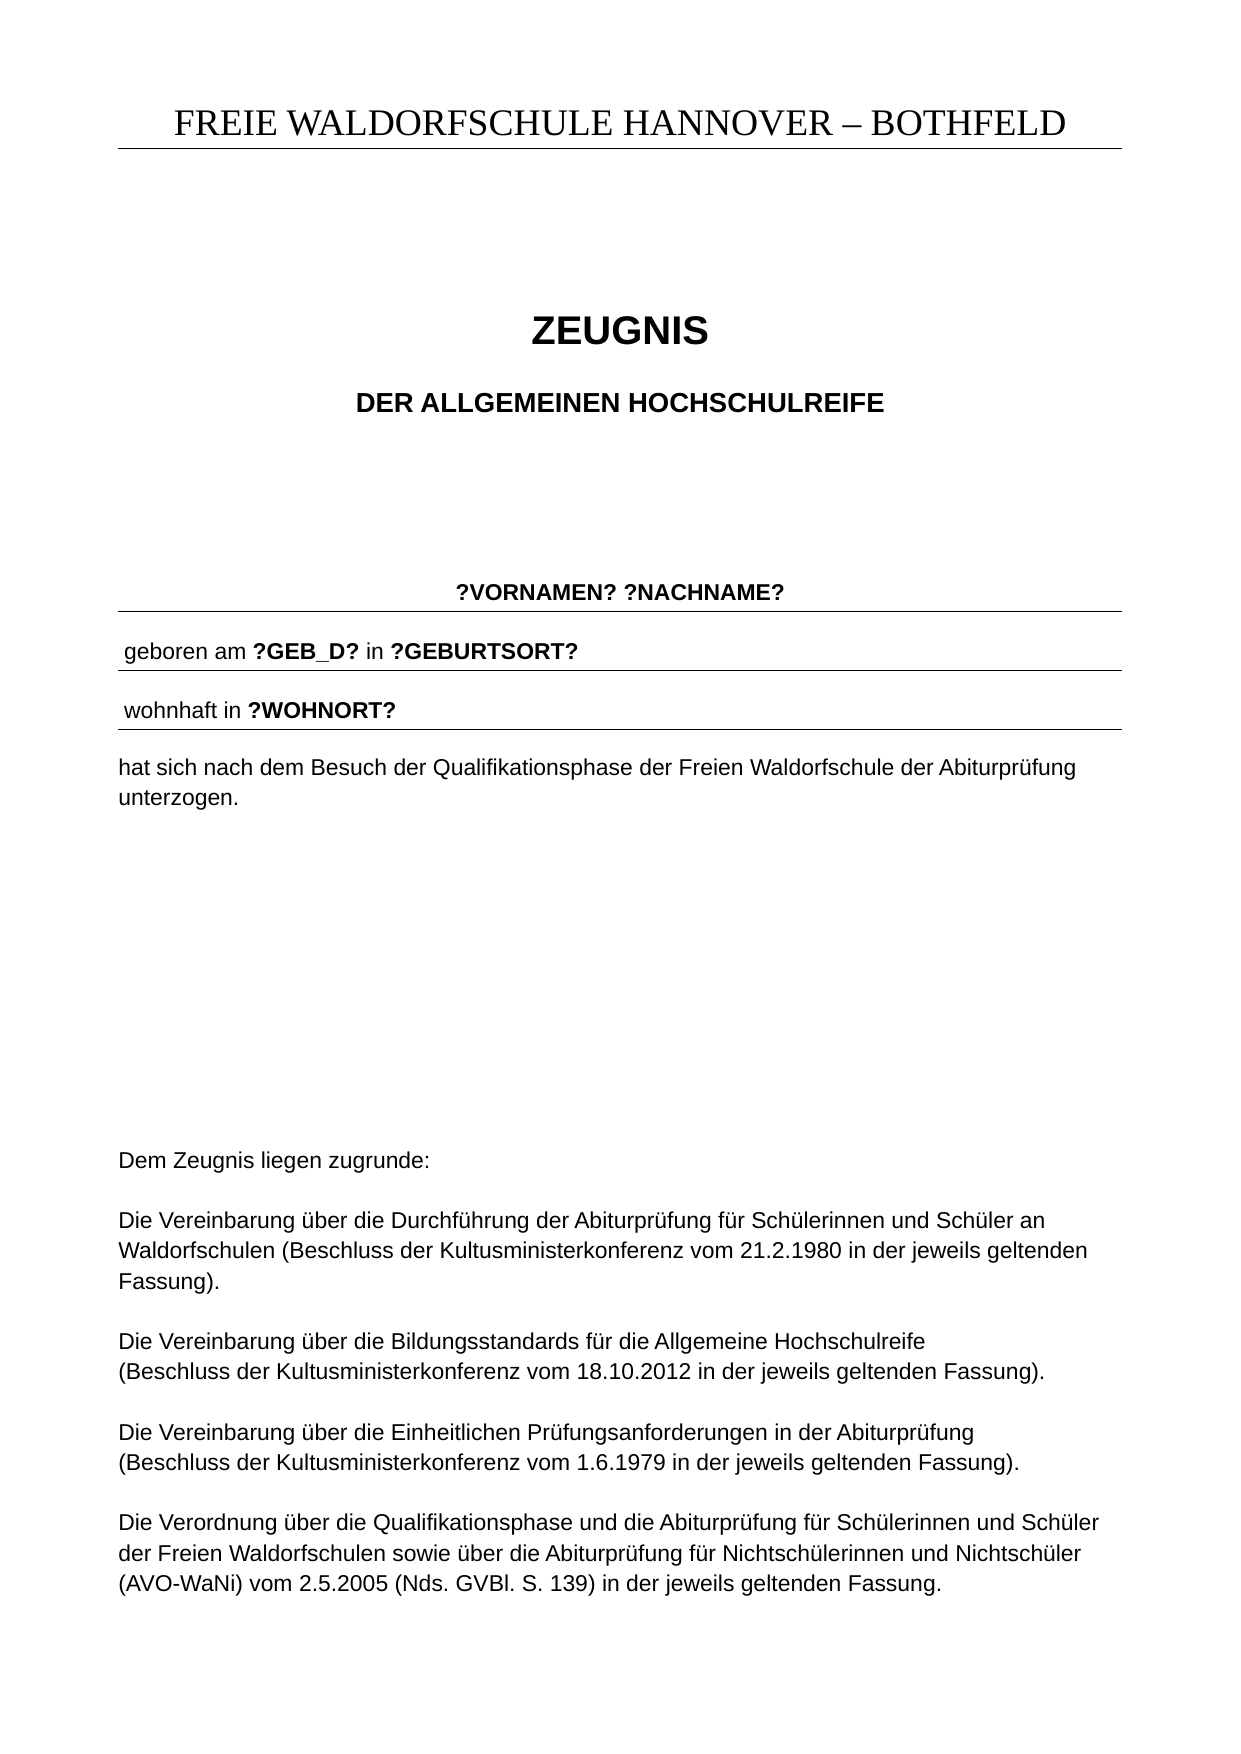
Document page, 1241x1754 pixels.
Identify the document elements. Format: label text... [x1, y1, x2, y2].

text hat sich nach dem Besuch der Qualifikationsphase der Freien Waldorfschule der Abiturprüfung unterzogen. [118, 754, 1122, 811]
subtitle DER ALLGEMEINEN HOCHSCHULREIFE [118, 386, 1122, 418]
text Die Vereinbarung über die Bildungsstandards für die Allgemeine Hochschulreife [118, 1328, 1122, 1354]
text Dem Zeugnis liegen zugrunde: [118, 1147, 1122, 1173]
table_header ?VORNAMEN? ?NACHNAME? [118, 552, 1122, 611]
table_cell geboren am ?GEB_D? in ?GEBURTSORT? [118, 612, 1122, 670]
title FREIE WALDORFSCHULE HANNOVER – BOTHFELD [118, 100, 1122, 148]
text Die Vereinbarung über die Einheitlichen Prüfungsanforderungen in der Abiturprüfung [118, 1419, 1122, 1445]
subtitle ZEUGNIS [118, 307, 1122, 353]
text Die Vereinbarung über die Durchführung der Abiturprüfung für Schülerinnen und Schüler an Waldorfschulen (Beschluss der Kultusministerkonferenz vom 21.2.1980 in der jeweils geltenden Fassung). [118, 1207, 1122, 1294]
table_cell wohnhaft in ?WOHNORT? [118, 671, 1122, 729]
text Die Verordnung über die Qualifikationsphase und die Abiturprüfung für Schülerinnen und Schüler der Freien Waldorfschulen sowie über die Abiturprüfung für Nichtschülerinnen und Nichtschüler (AVO-WaNi) vom 2.5.2005 (Nds. GVBl. S. 139) in der jeweils geltenden Fassung. [118, 1509, 1122, 1596]
text (Beschluss der Kultusministerkonferenz vom 18.10.2012 in der jeweils geltenden Fassung). [118, 1358, 1122, 1384]
text (Beschluss der Kultusministerkonferenz vom 1.6.1979 in der jeweils geltenden Fassung). [118, 1449, 1122, 1475]
